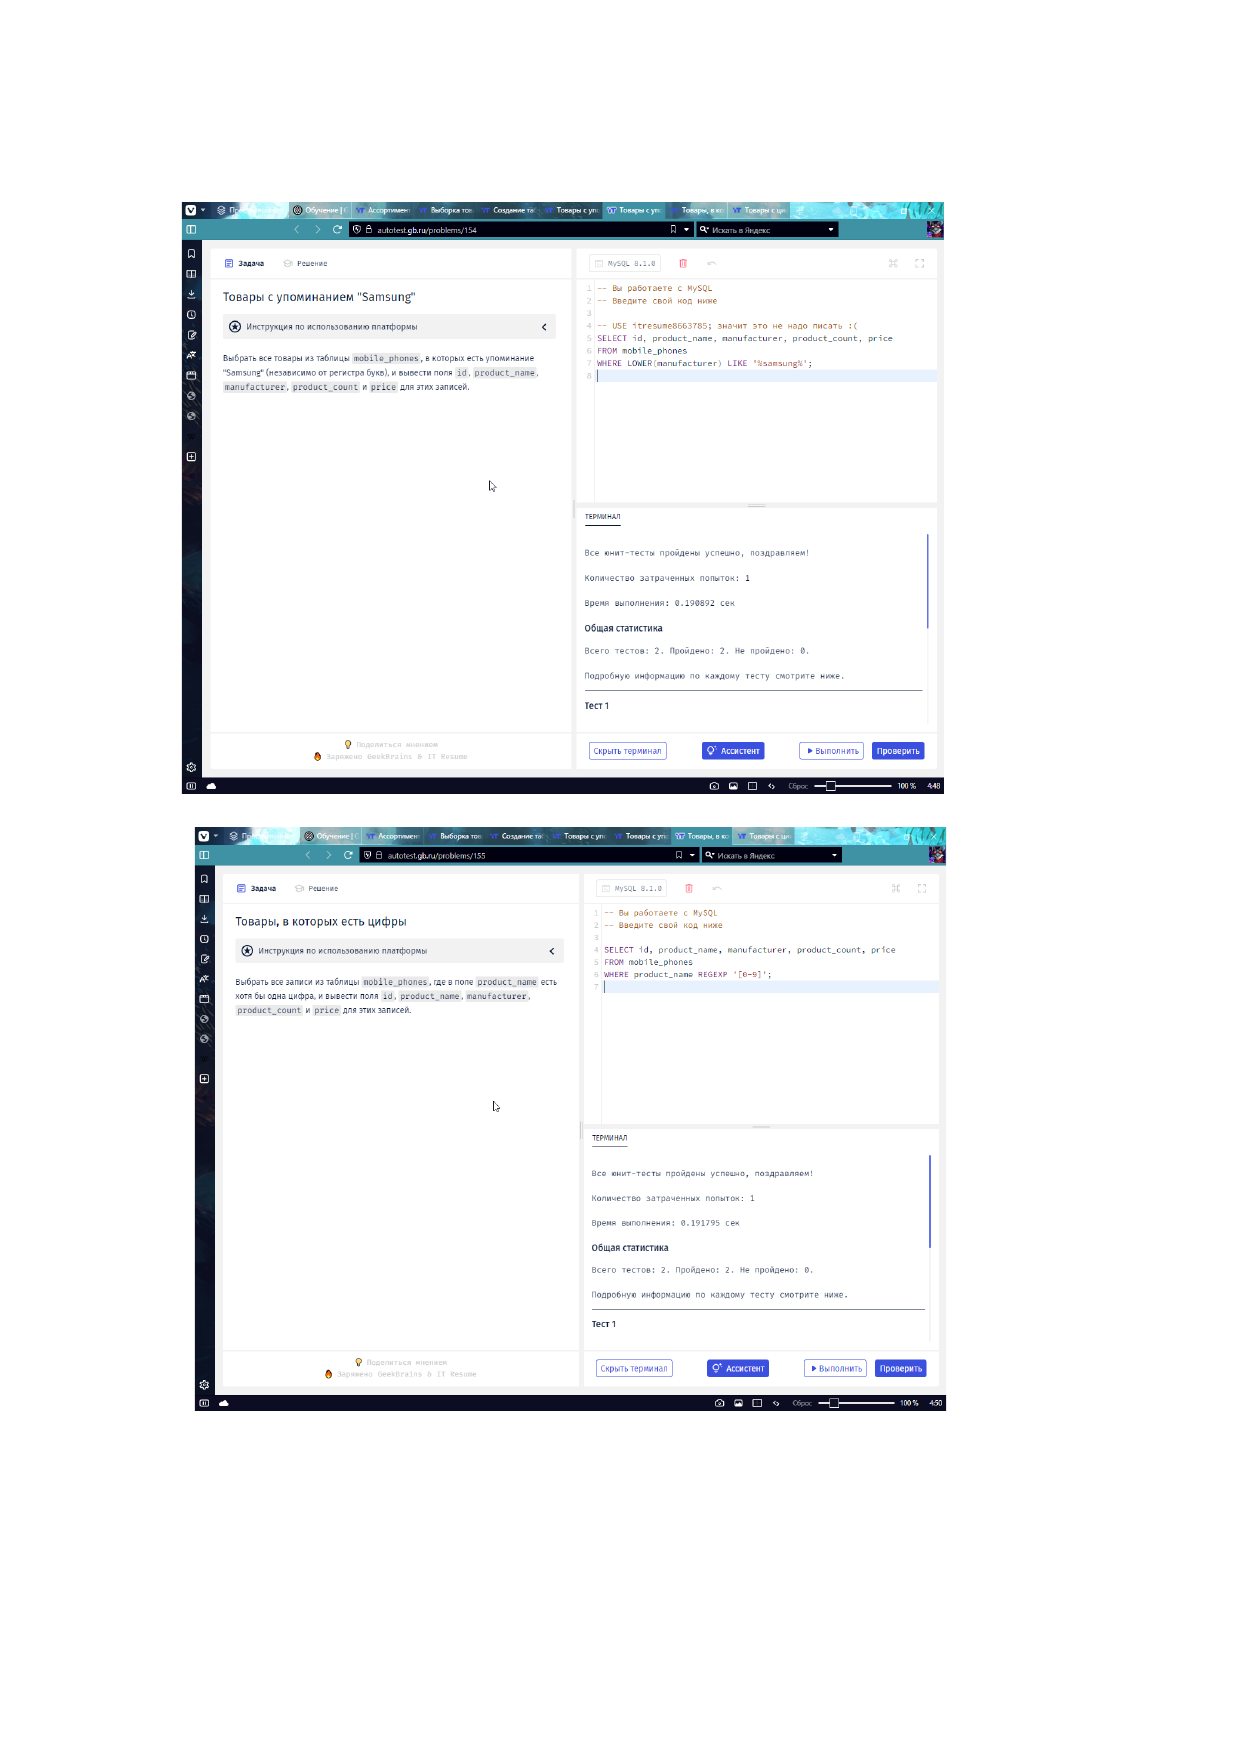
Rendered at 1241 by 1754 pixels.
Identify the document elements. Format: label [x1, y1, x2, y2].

picture [181, 202, 944, 794]
picture [194, 827, 947, 1411]
